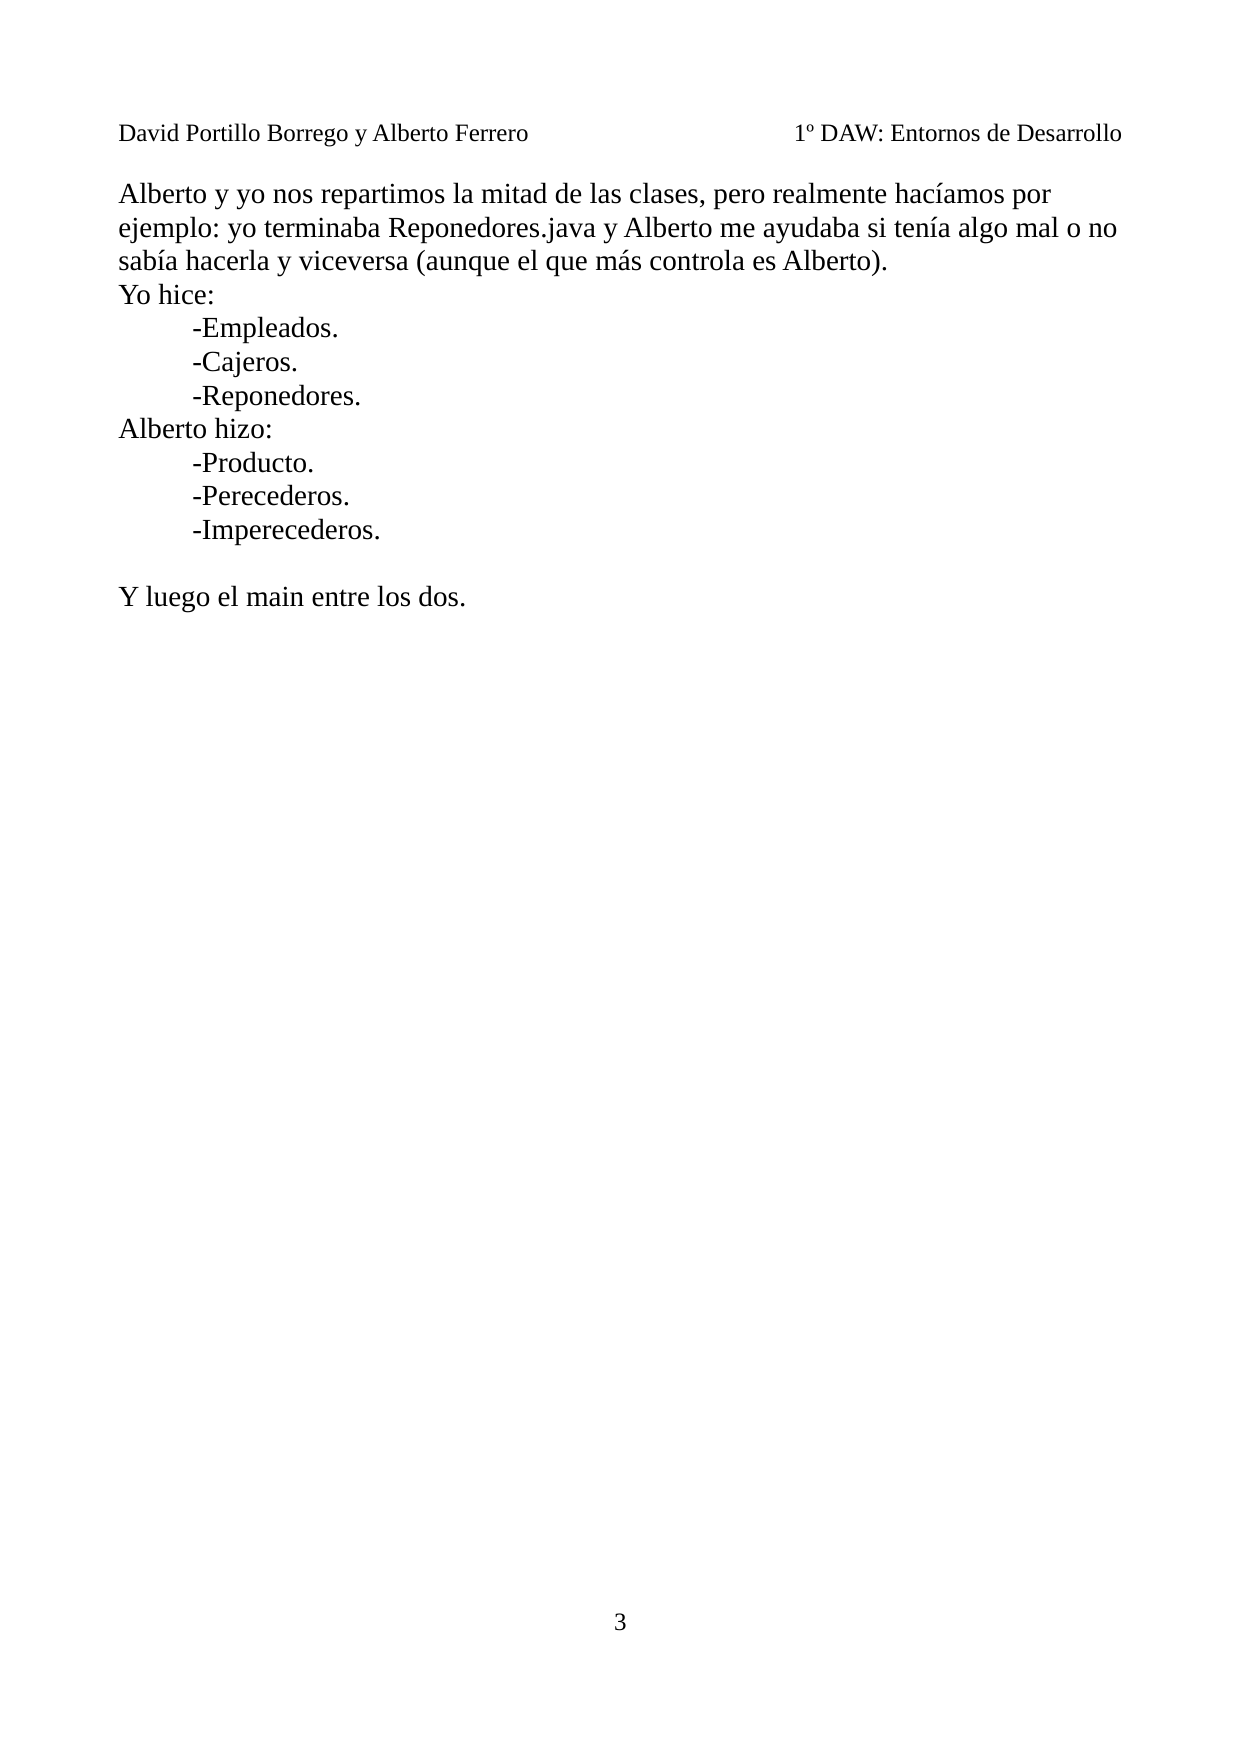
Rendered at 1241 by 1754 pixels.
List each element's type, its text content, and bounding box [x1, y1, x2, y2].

text -Imperecederos. [118, 512, 1122, 545]
text -Cajeros. [118, 344, 1122, 378]
text Y luego el main entre los dos. [118, 579, 1122, 612]
text -Empleados. [118, 311, 1122, 344]
text Alberto y yo nos repartimos la mitad de las clases, pero realmente hacíamos por ejemplo: yo terminaba Reponedores.java y Alberto me ayudaba si tenía algo mal o no sabía hacerla y viceversa (aunque el que más controla es Alberto). [118, 176, 1122, 277]
text -Producto. [118, 445, 1122, 478]
text -Reponedores. [118, 378, 1122, 411]
text -Perecederos. [118, 478, 1122, 512]
text Alberto hizo: [118, 411, 1122, 445]
text Yo hice: [118, 277, 1122, 311]
